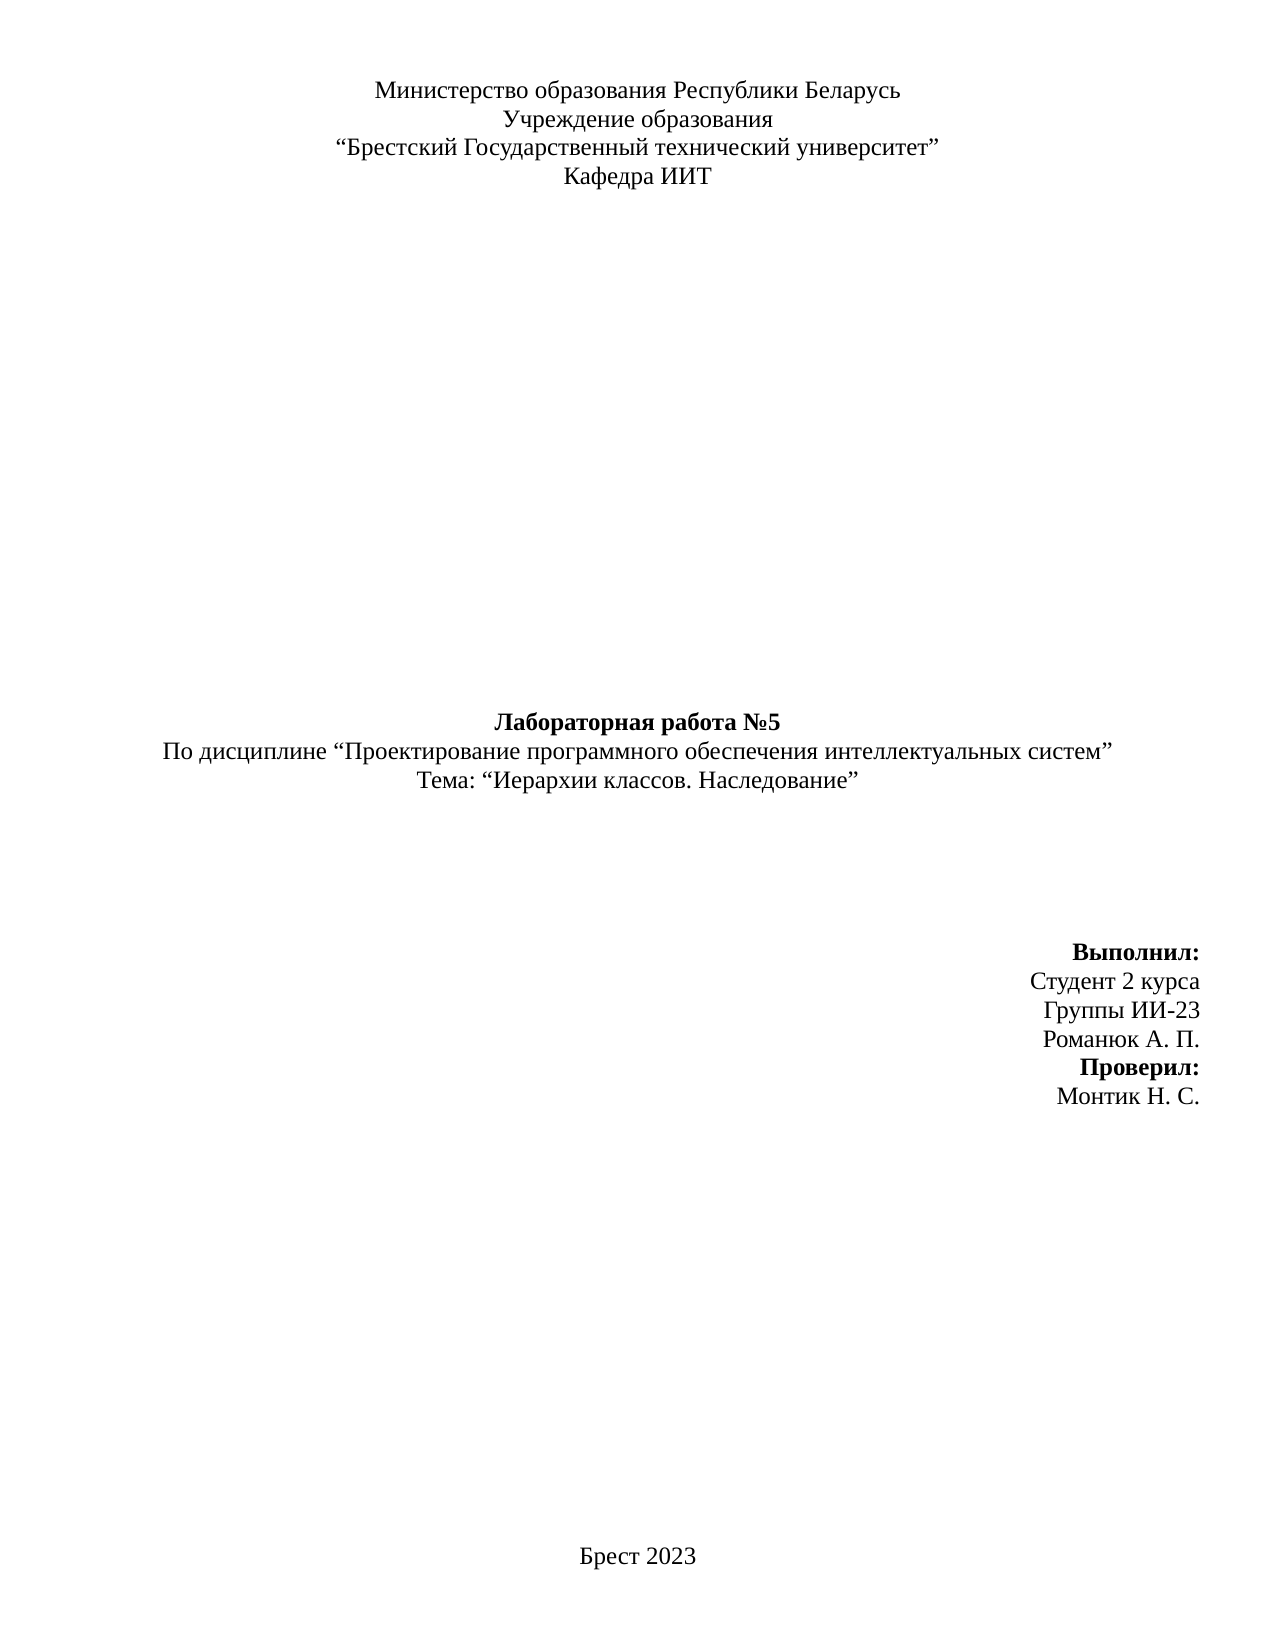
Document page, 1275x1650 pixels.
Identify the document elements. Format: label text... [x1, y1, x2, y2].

text Студент 2 курса [75, 966, 1200, 995]
text Выполнил: [75, 937, 1200, 966]
text По дисциплине “Проектирование программного обеспечения интеллектуальных систем” [75, 736, 1200, 765]
text Группы ИИ-23 [75, 995, 1200, 1024]
text Министерство образования Республики Беларусь [75, 75, 1200, 104]
text Лабораторная работа №5 [75, 707, 1200, 736]
text Монтик Н. С. [75, 1081, 1200, 1110]
text Тема: “Иерархии классов. Наследование” [75, 765, 1200, 794]
text Брест 2023 [75, 1541, 1200, 1570]
text Романюк А. П. [75, 1024, 1200, 1052]
text Кафедра ИИТ [75, 161, 1200, 190]
text Учреждение образования [75, 104, 1200, 132]
text Проверил: [75, 1052, 1200, 1081]
text “Брестский Государственный технический университет” [75, 132, 1200, 161]
